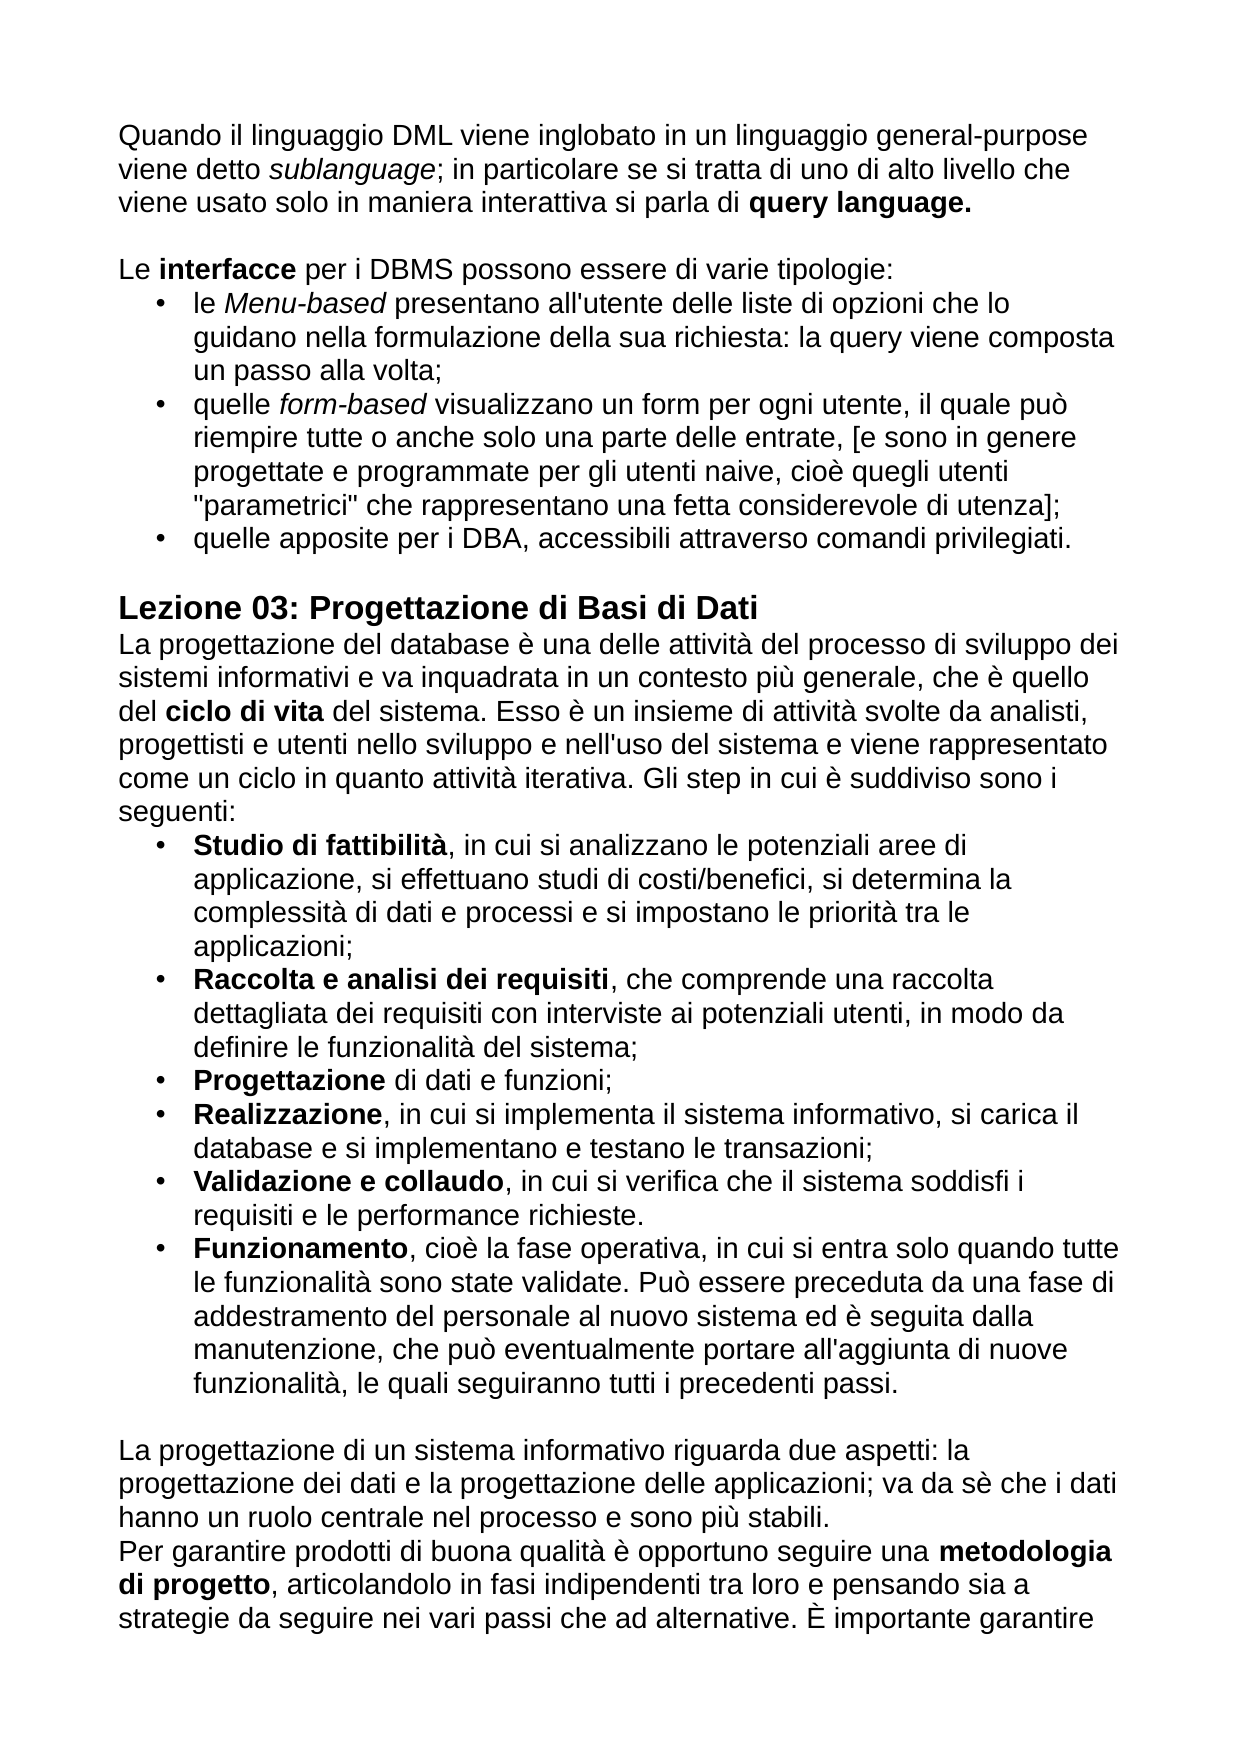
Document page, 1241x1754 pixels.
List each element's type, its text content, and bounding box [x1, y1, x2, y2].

text Le interfacce per i DBMS possono essere di varie tipologie: [118, 252, 1122, 286]
list Studio di fattibilità, in cui si analizzano le potenziali aree di applicazione, si effettuano studi di costi/benefici, si determina la complessità di dati e processi e si impostano le priorità tra le applicazioni; [156, 828, 1122, 962]
list Validazione e collaudo, in cui si verifica che il sistema soddisfi i requisiti e le performance richieste. [156, 1164, 1122, 1232]
text La progettazione di un sistema informativo riguarda due aspetti: la progettazione dei dati e la progettazione delle applicazioni; va da sè che i dati hanno un ruolo centrale nel processo e sono più stabili. [118, 1433, 1122, 1534]
list quelle form-based visualizzano un form per ogni utente, il quale può riempire tutte o anche solo una parte delle entrate, [e sono in genere progettate e programmate per gli utenti naive, cioè quegli utenti "parametrici" che rappresentano una fetta considerevole di utenza]; [156, 387, 1122, 521]
list Progettazione di dati e funzioni; [156, 1063, 1122, 1097]
list quelle apposite per i DBA, accessibili attraverso comandi privilegiati. [156, 521, 1122, 555]
list le Menu-based presentano all'utente delle liste di opzioni che lo guidano nella formulazione della sua richiesta: la query viene composta un passo alla volta; [156, 286, 1122, 387]
text Quando il linguaggio DML viene inglobato in un linguaggio general-purpose viene detto sublanguage; in particolare se si tratta di uno di alto livello che viene usato solo in maniera interattiva si parla di query language. [118, 118, 1122, 219]
text Per garantire prodotti di buona qualità è opportuno seguire una metodologia di progetto, articolandolo in fasi indipendenti tra loro e pensando sia a strategie da seguire nei vari passi che ad alternative. È importante garantire [118, 1534, 1122, 1634]
list Funzionamento, cioè la fase operativa, in cui si entra solo quando tutte le funzionalità sono state validate. Può essere preceduta da una fase di addestramento del personale al nuovo sistema ed è seguita dalla manutenzione, che può eventualmente portare all'aggiunta di nuove funzionalità, le quali seguiranno tutti i precedenti passi. [156, 1232, 1122, 1399]
list Raccolta e analisi dei requisiti, che comprende una raccolta dettagliata dei requisiti con interviste ai potenziali utenti, in modo da definire le funzionalità del sistema; [156, 962, 1122, 1063]
text Lezione 03: Progettazione di Basi di Dati [118, 588, 1122, 627]
text La progettazione del database è una delle attività del processo di sviluppo dei sistemi informativi e va inquadrata in un contesto più generale, che è quello del ciclo di vita del sistema. Esso è un insieme di attività svolte da analisti, progettisti e utenti nello sviluppo e nell'uso del sistema e viene rappresentato come un ciclo in quanto attività iterativa. Gli step in cui è suddiviso sono i seguenti: [118, 627, 1122, 828]
list Realizzazione, in cui si implementa il sistema informativo, si carica il database e si implementano e testano le transazioni; [156, 1097, 1122, 1164]
